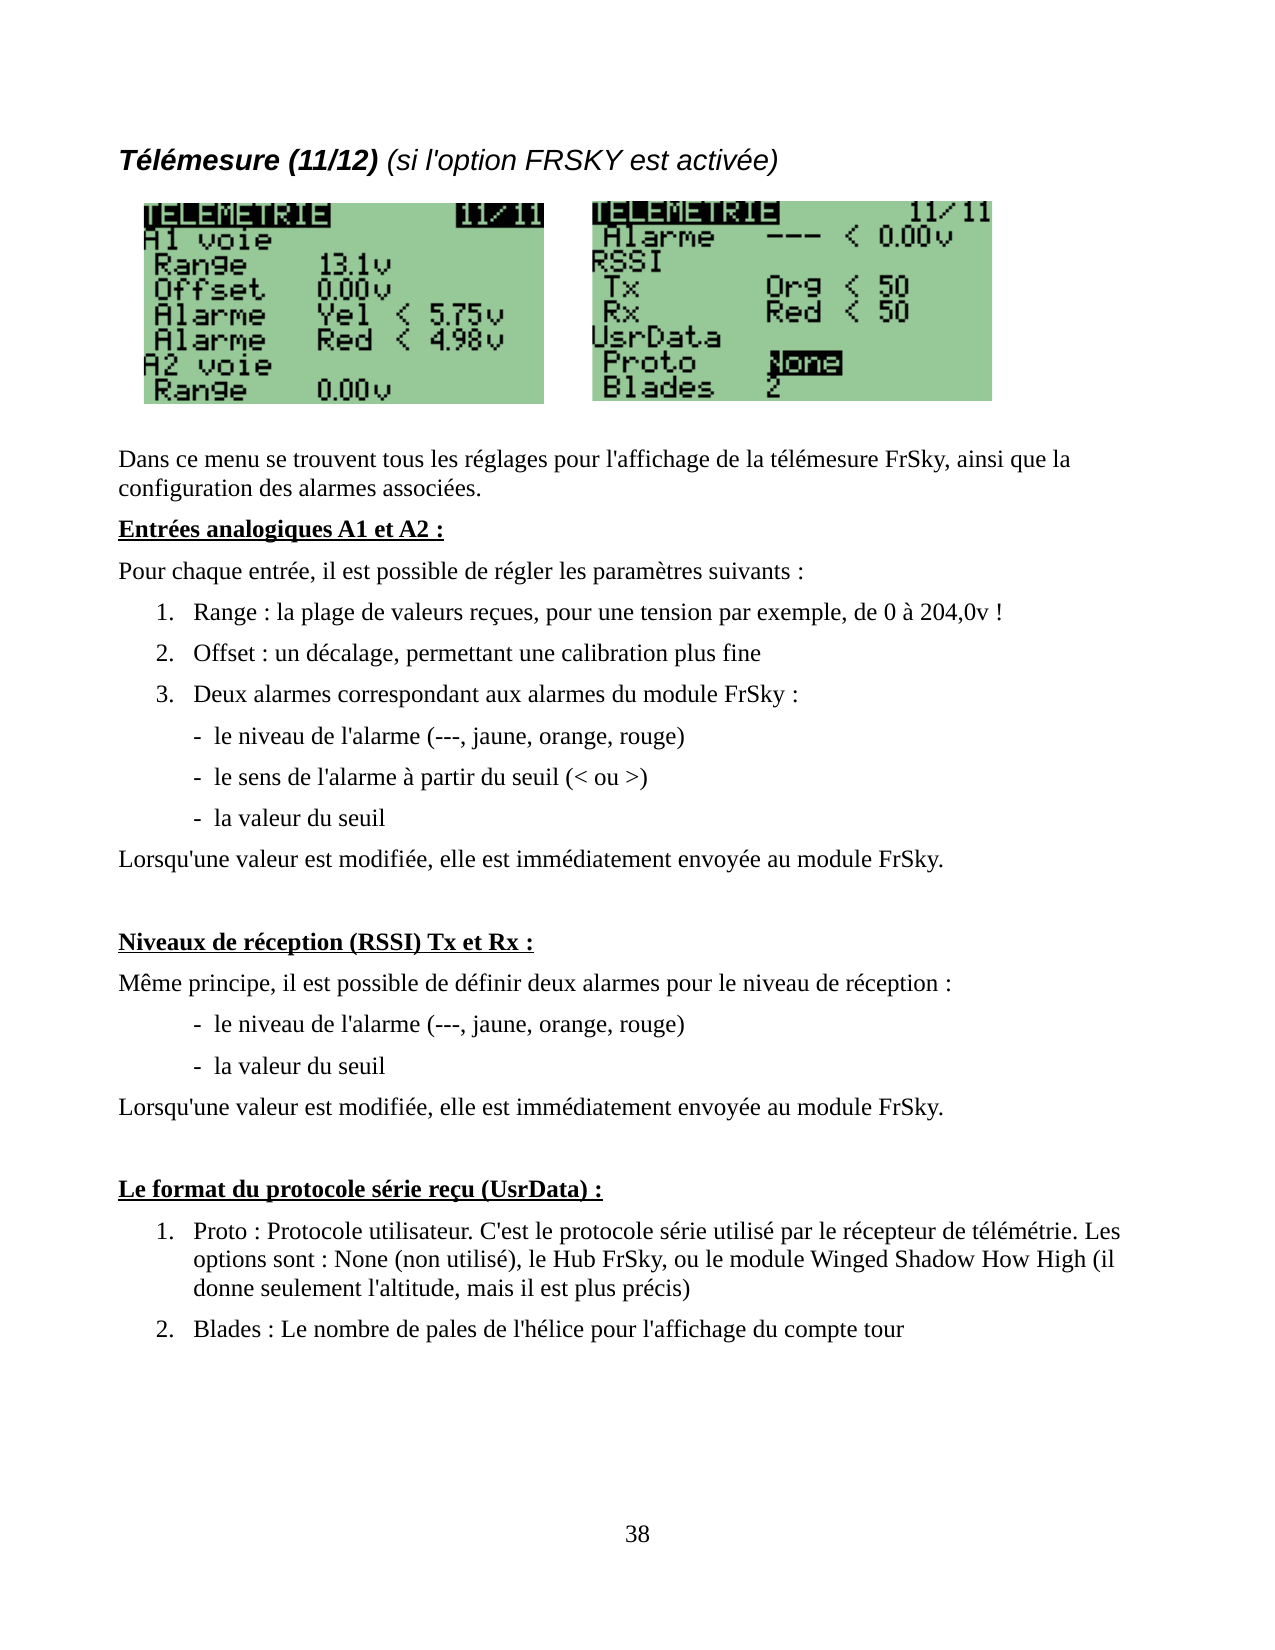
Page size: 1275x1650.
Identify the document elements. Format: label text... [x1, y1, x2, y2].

list Offset : un décalage, permettant une calibration plus fine [156, 638, 1157, 667]
list - le niveau de l'alarme (---, jaune, orange, rouge) [156, 721, 1157, 749]
text Lorsqu'une valeur est modifiée, elle est immédiatement envoyée au module FrSky. [118, 1092, 1157, 1121]
text Niveaux de réception (RSSI) Tx et Rx : [118, 927, 1157, 956]
list Proto : Protocole utilisateur. C'est le protocole série utilisé par le récepteur de télémétrie. Les options sont : None (non utilisé), le Hub FrSky, ou le module Winged Shadow How High (il donne seulement l'altitude, mais il est plus précis) [156, 1216, 1157, 1302]
list Range : la plage de valeurs reçues, pour une tension par exemple, de 0 à 204,0v ! [156, 597, 1157, 626]
text Entrées analogiques A1 et A2 : [118, 514, 1157, 543]
subtitle Télémesure (11/12) (si l'option FRSKY est activée) [118, 143, 1157, 177]
list Deux alarmes correspondant aux alarmes du module FrSky : [156, 679, 1157, 708]
list Blades : Le nombre de pales de l'hélice pour l'affichage du compte tour [156, 1314, 1157, 1343]
list - le niveau de l'alarme (---, jaune, orange, rouge) [156, 1009, 1157, 1038]
picture [143, 203, 544, 404]
list - la valeur du seuil [156, 1051, 1157, 1079]
list - la valeur du seuil [156, 803, 1157, 832]
text Le format du protocole série reçu (UsrData) : [118, 1174, 1157, 1203]
text Pour chaque entrée, il est possible de régler les paramètres suivants : [118, 556, 1157, 584]
text Lorsqu'une valeur est modifiée, elle est immédiatement envoyée au module FrSky. [118, 844, 1157, 873]
text Dans ce menu se trouvent tous les réglages pour l'affichage de la télémesure FrSky, ainsi que la configuration des alarmes associées. [118, 444, 1157, 502]
list - le sens de l'alarme à partir du seuil (< ou >) [156, 762, 1157, 791]
picture [592, 201, 993, 401]
text Même principe, il est possible de définir deux alarmes pour le niveau de réception : [118, 968, 1157, 997]
